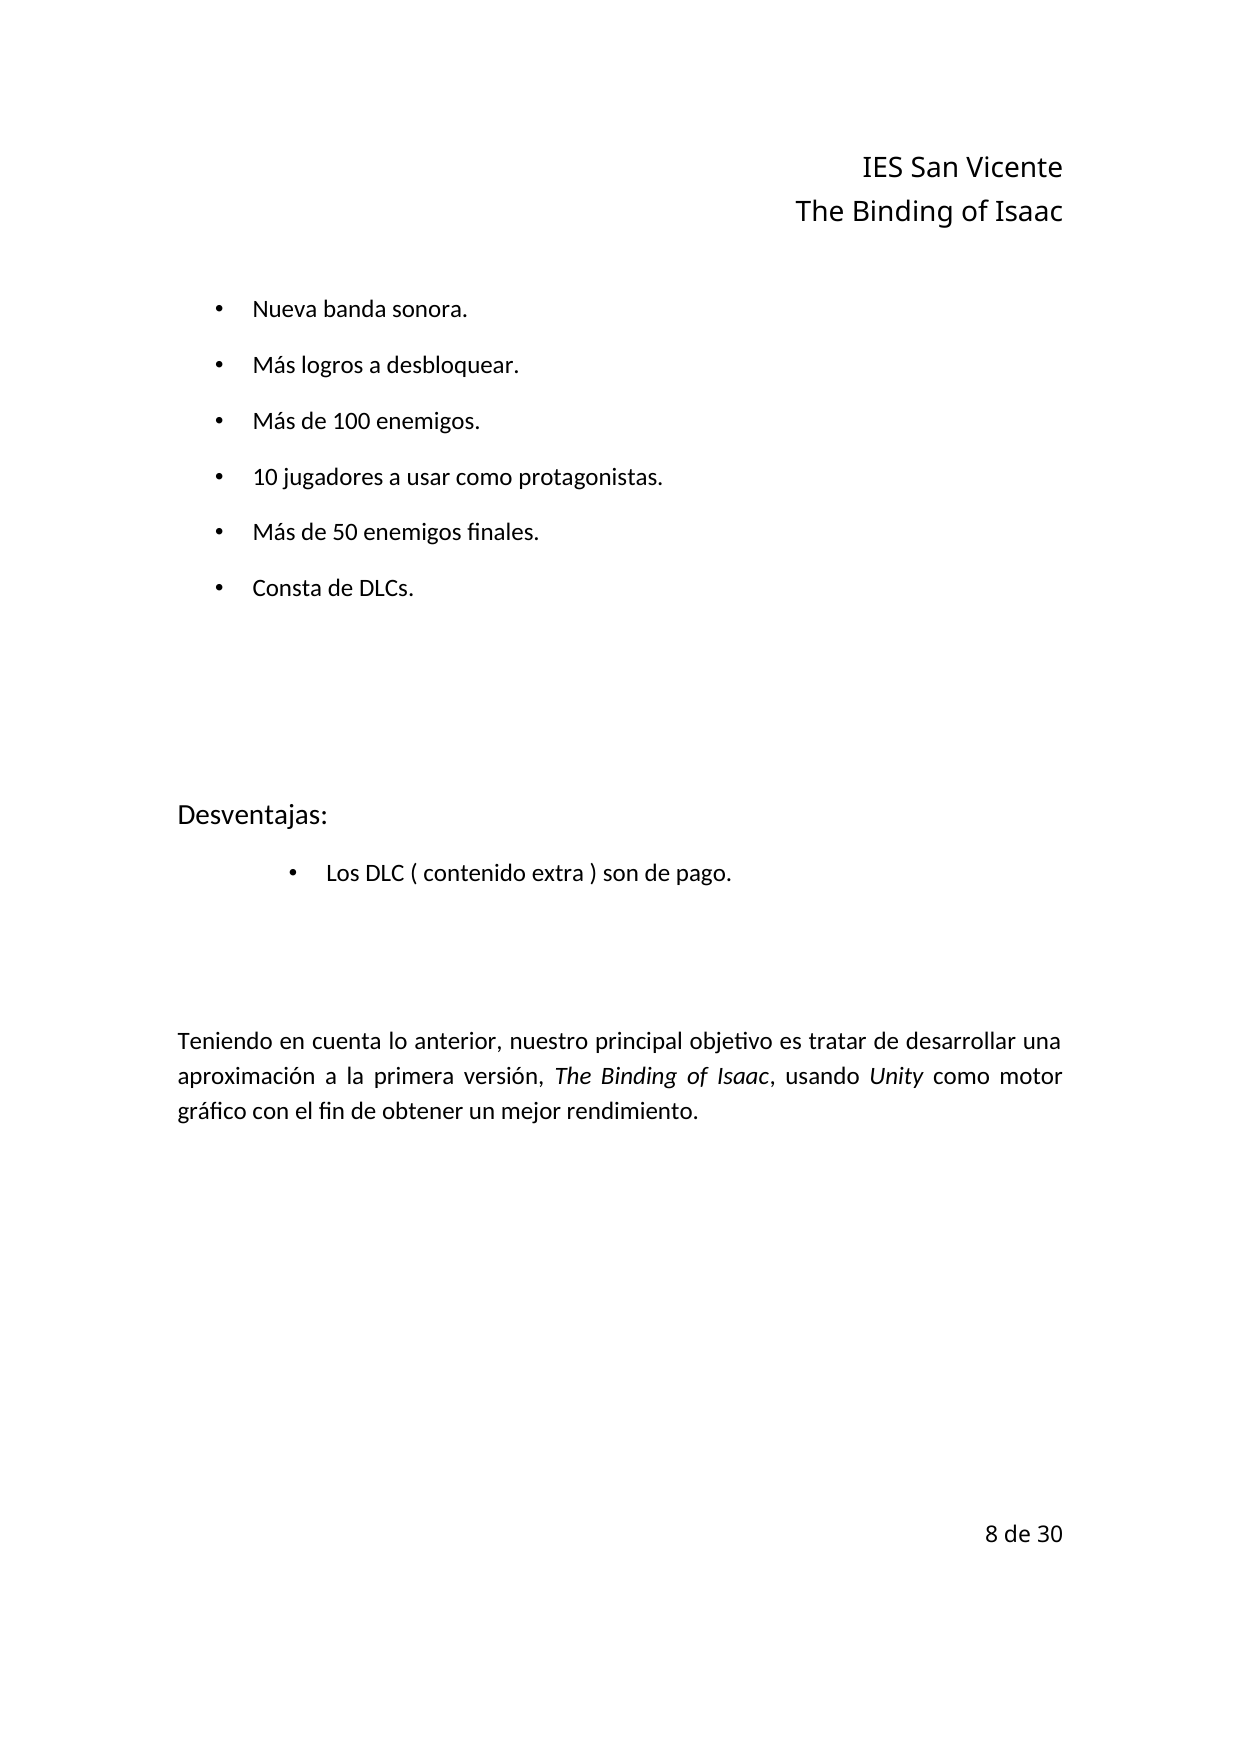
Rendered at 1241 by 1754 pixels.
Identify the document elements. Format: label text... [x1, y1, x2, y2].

list 10 jugadores a usar como protagonistas. [215, 461, 1063, 491]
list Más de 100 enemigos. [215, 405, 1063, 435]
list Más logros a desbloquear. [215, 349, 1063, 379]
list Los DLC ( contenido extra ) son de pago. [288, 857, 1063, 888]
list Nueva banda sonora. [215, 293, 1063, 324]
text Teniendo en cuenta lo anterior, nuestro principal objetivo es tratar de desarrollar una aproximación a la primera versión, The Binding of Isaac, usando Unity como motor gráfico con el fin de obtener un mejor rendimiento. [177, 1025, 1063, 1126]
list Consta de DLCs. [215, 572, 1063, 603]
text Desventajas: [177, 796, 1063, 831]
list Más de 50 enemigos finales. [215, 517, 1063, 547]
